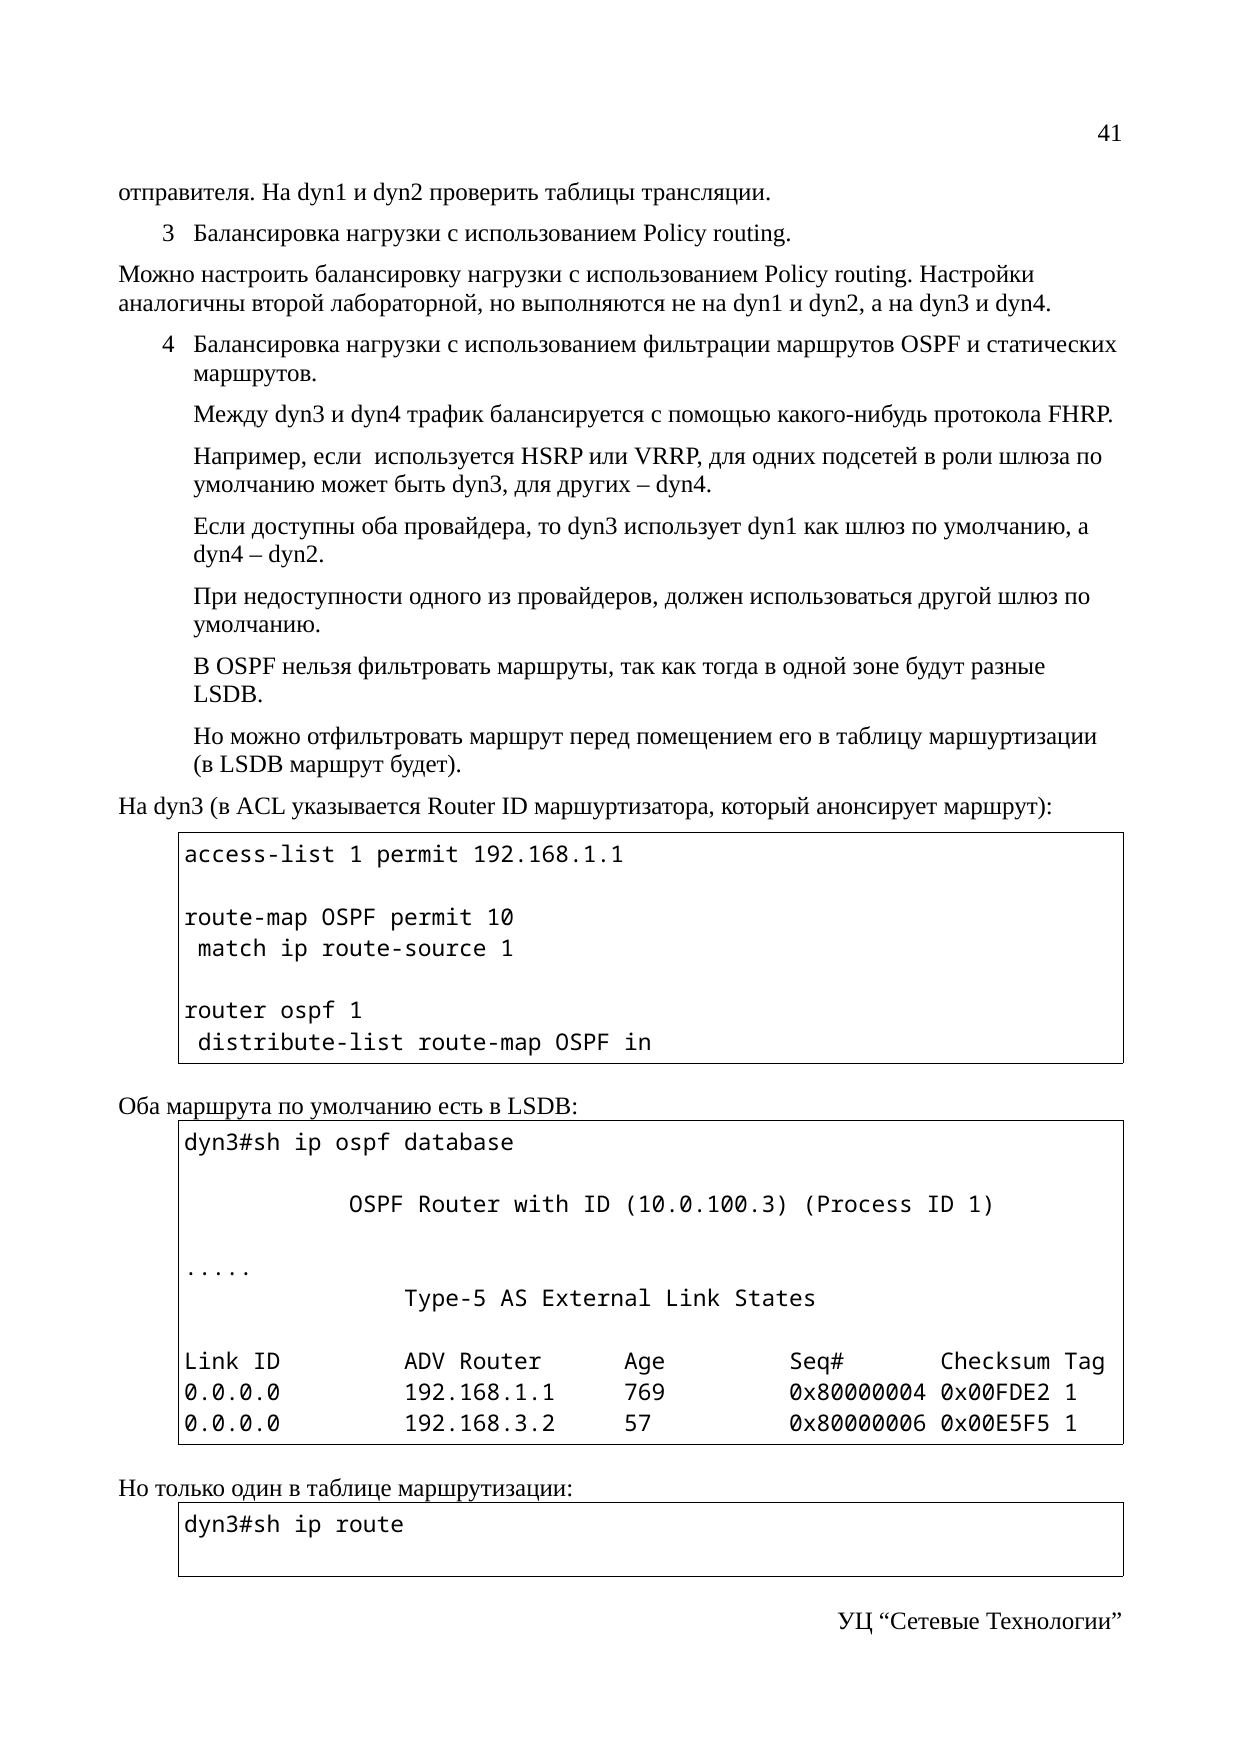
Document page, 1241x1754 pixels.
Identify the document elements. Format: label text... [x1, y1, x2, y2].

list Но можно отфильтровать маршрут перед помещением его в таблицу маршуртизации (в LSDB маршрут будет). [156, 721, 1122, 778]
list В OSPF нельзя фильтровать маршруты, так как тогда в одной зоне будут разные LSDB. [156, 651, 1122, 708]
text На dyn3 (в ACL указывается Router ID маршуртизатора, который анонсирует маршрут): [118, 791, 1122, 819]
text Оба маршрута по умолчанию есть в LSDB: [118, 1091, 1122, 1120]
list Если доступны оба провайдера, то dyn3 использует dyn1 как шлюз по умолчанию, а dyn4 – dyn2. [156, 511, 1122, 568]
list Балансировка нагрузки с использованием фильтрации маршрутов OSPF и статических маршрутов. [156, 329, 1122, 387]
table_header access-list 1 permit 192.168.1.1 route-map OSPF permit 10 match ip route-source 1 router ospf 1 distribute-list route-map OSPF in [179, 833, 1123, 1062]
text Можно настроить балансировку нагрузки с использованием Policy routing. Настройки аналогичны второй лабораторной, но выполняются не на dyn1 и dyn2, а на dyn3 и dyn4. [118, 259, 1122, 317]
list Между dyn3 и dyn4 трафик балансируется с помощью какого-нибудь протокола FHRP. [156, 399, 1122, 428]
list При недоступности одного из провайдеров, должен использоваться другой шлюз по умолчанию. [156, 581, 1122, 638]
text отправителя. На dyn1 и dyn2 проверить таблицы трансляции. [118, 177, 1122, 206]
list Балансировка нагрузки с использованием Policy routing. [156, 218, 1122, 247]
table_header dyn3#sh ip route [179, 1503, 1123, 1576]
list Например, если используется HSRP или VRRP, для одних подсетей в роли шлюза по умолчанию может быть dyn3, для других – dyn4. [156, 441, 1122, 498]
table_header dyn3#sh ip ospf database OSPF Router with ID (10.0.100.3) (Process ID 1) ..... Type-5 AS External Link States Link ID ADV Router Age Seq# Checksum Tag 0.0.0.0 192.168.1.1 769 0x80000004 0x00FDE2 1 0.0.0.0 192.168.3.2 57 0x80000006 0x00E5F5 1 [179, 1121, 1123, 1444]
text Но только один в таблице маршрутизации: [118, 1473, 1122, 1502]
